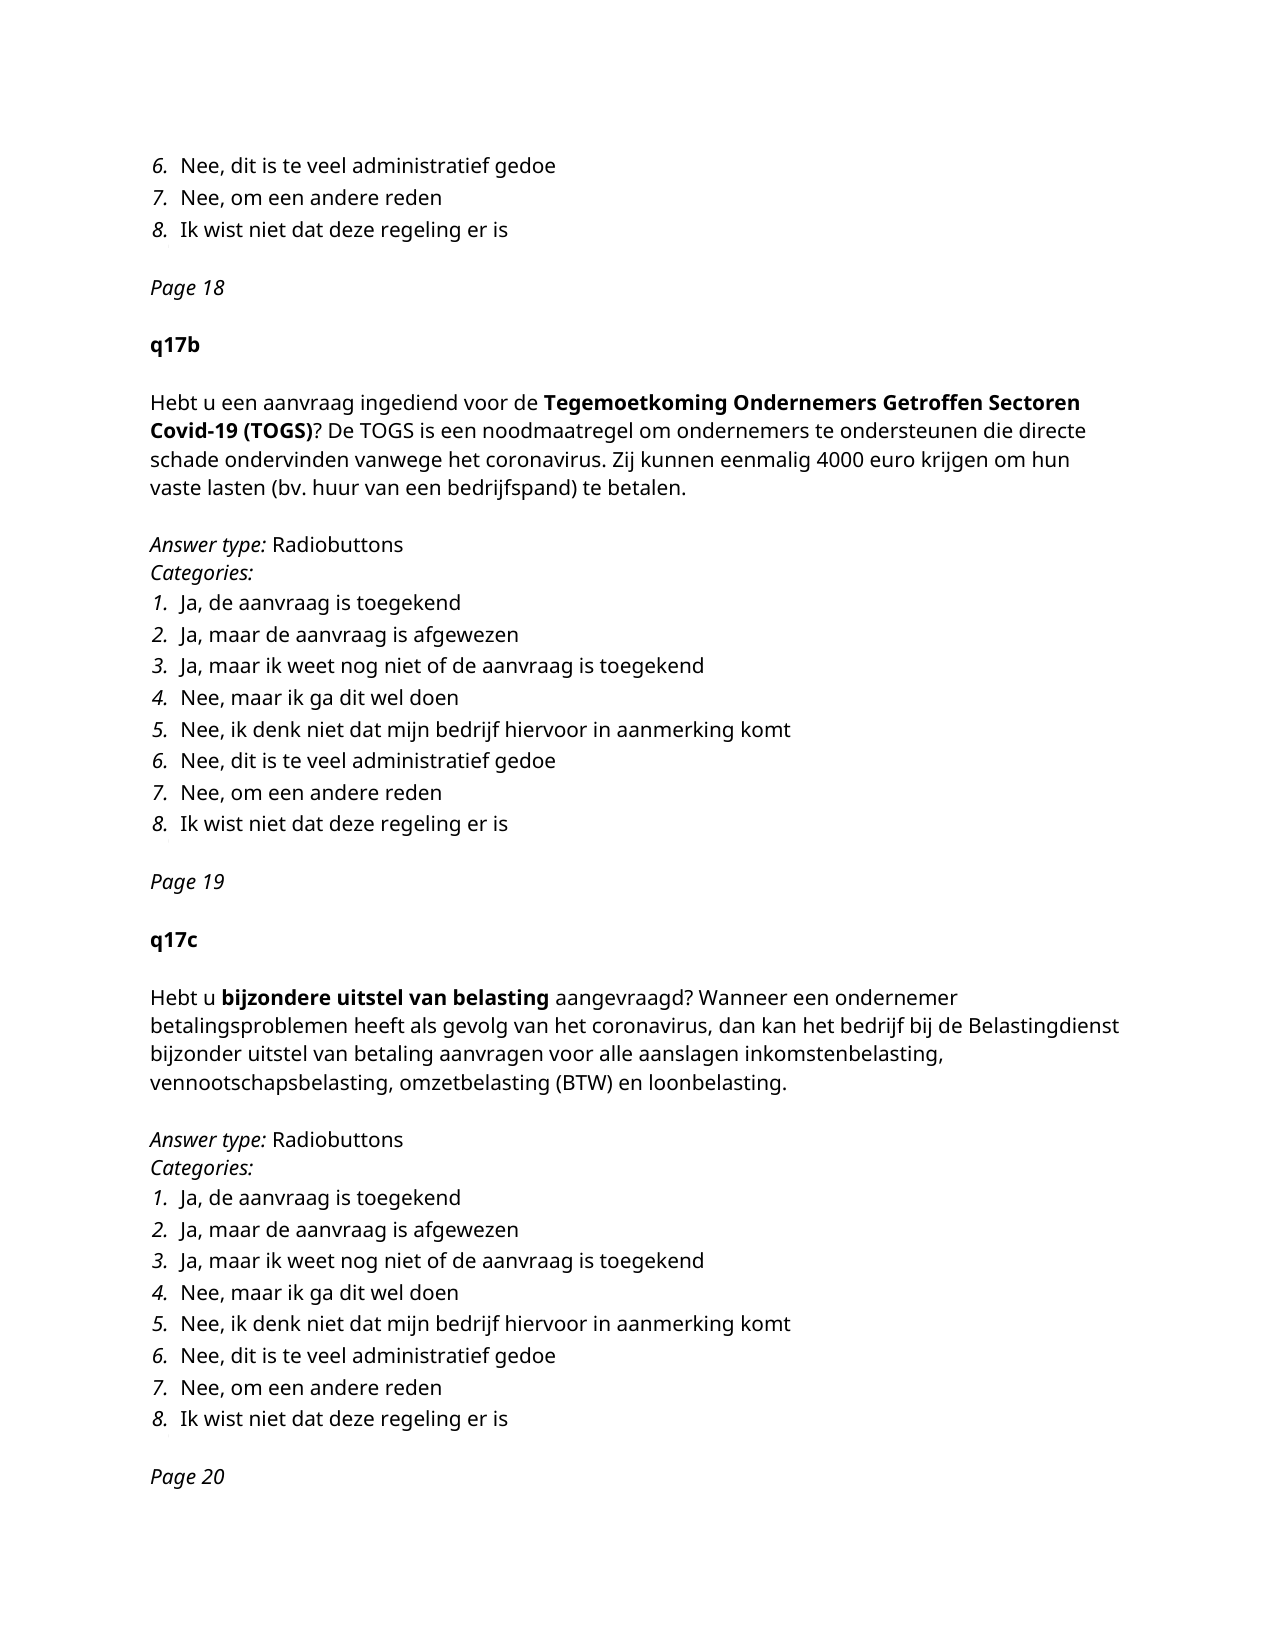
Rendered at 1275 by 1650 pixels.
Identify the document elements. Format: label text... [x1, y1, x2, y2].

table_header 1. [150, 587, 178, 618]
text Page 18 [150, 273, 1125, 301]
table_cell Ja, maar ik weet nog niet of de aanvraag is toegekend [179, 650, 847, 682]
subtitle q17b [150, 330, 1125, 359]
table_cell Nee, ik denk niet dat mijn bedrijf hiervoor in aanmerking komt [179, 713, 847, 745]
text Categories: [150, 558, 1125, 587]
table_cell Nee, dit is te veel administratief gedoe [179, 1340, 847, 1371]
table_cell Nee, ik denk niet dat mijn bedrijf hiervoor in aanmerking komt [179, 1308, 847, 1339]
table_cell 6. [150, 745, 178, 776]
table_cell 8. [150, 808, 178, 839]
text Hebt u een aanvraag ingediend voor de Tegemoetkoming Ondernemers Getroffen Sectoren Covid-19 (TOGS)? De TOGS is een noodmaatregel om ondernemers te ondersteunen die directe schade ondervinden vanwege het coronavirus. Zij kunnen eenmalig 4000 euro krijgen om hun vaste lasten (bv. huur van een bedrijfspand) te betalen. [150, 388, 1125, 502]
table_cell Ik wist niet dat deze regeling er is [179, 213, 847, 245]
table_cell 4. [150, 682, 178, 713]
table_cell Nee, om een andere reden [179, 182, 847, 213]
table_cell 8. [150, 1403, 178, 1434]
table_cell 8. [150, 213, 178, 245]
table_header Ja, de aanvraag is toegekend [179, 1182, 847, 1213]
table_cell Nee, dit is te veel administratief gedoe [179, 150, 847, 182]
text Hebt u bijzondere uitstel van belasting aangevraagd? Wanneer een ondernemer betalingsproblemen heeft als gevolg van het coronavirus, dan kan het bedrijf bij de Belastingdienst bijzonder uitstel van betaling aanvragen voor alle aanslagen inkomstenbelasting, vennootschapsbelasting, omzetbelasting (BTW) en loonbelasting. [150, 983, 1125, 1096]
table_cell Nee, om een andere reden [179, 1371, 847, 1403]
table_cell Ja, maar ik weet nog niet of de aanvraag is toegekend [179, 1245, 847, 1276]
table_cell Nee, dit is te veel administratief gedoe [179, 745, 847, 776]
table_cell 2. [150, 619, 178, 650]
table_cell 5. [150, 713, 178, 745]
table_cell 4. [150, 1276, 178, 1308]
table_cell Nee, maar ik ga dit wel doen [179, 1276, 847, 1308]
text Answer type: Radiobuttons [150, 1125, 1125, 1153]
subtitle q17c [150, 925, 1125, 953]
table_header Ja, de aanvraag is toegekend [179, 587, 847, 618]
text Answer type: Radiobuttons [150, 530, 1125, 558]
table_cell Nee, om een andere reden [179, 776, 847, 808]
table_cell Ik wist niet dat deze regeling er is [179, 808, 847, 839]
table_cell Ik wist niet dat deze regeling er is [179, 1403, 847, 1434]
table_header 1. [150, 1182, 178, 1213]
table_cell Nee, maar ik ga dit wel doen [179, 682, 847, 713]
table_cell Ja, maar de aanvraag is afgewezen [179, 1213, 847, 1245]
table_cell 7. [150, 1371, 178, 1403]
table_cell 3. [150, 650, 178, 682]
table_cell 2. [150, 1213, 178, 1245]
table_cell Ja, maar de aanvraag is afgewezen [179, 619, 847, 650]
table_cell 7. [150, 776, 178, 808]
table_cell 6. [150, 1340, 178, 1371]
table_cell 5. [150, 1308, 178, 1339]
text Page 20 [150, 1462, 1125, 1491]
table_cell 7. [150, 182, 178, 213]
text Page 19 [150, 867, 1125, 896]
table_cell 6. [150, 150, 178, 182]
text Categories: [150, 1153, 1125, 1182]
table_cell 3. [150, 1245, 178, 1276]
